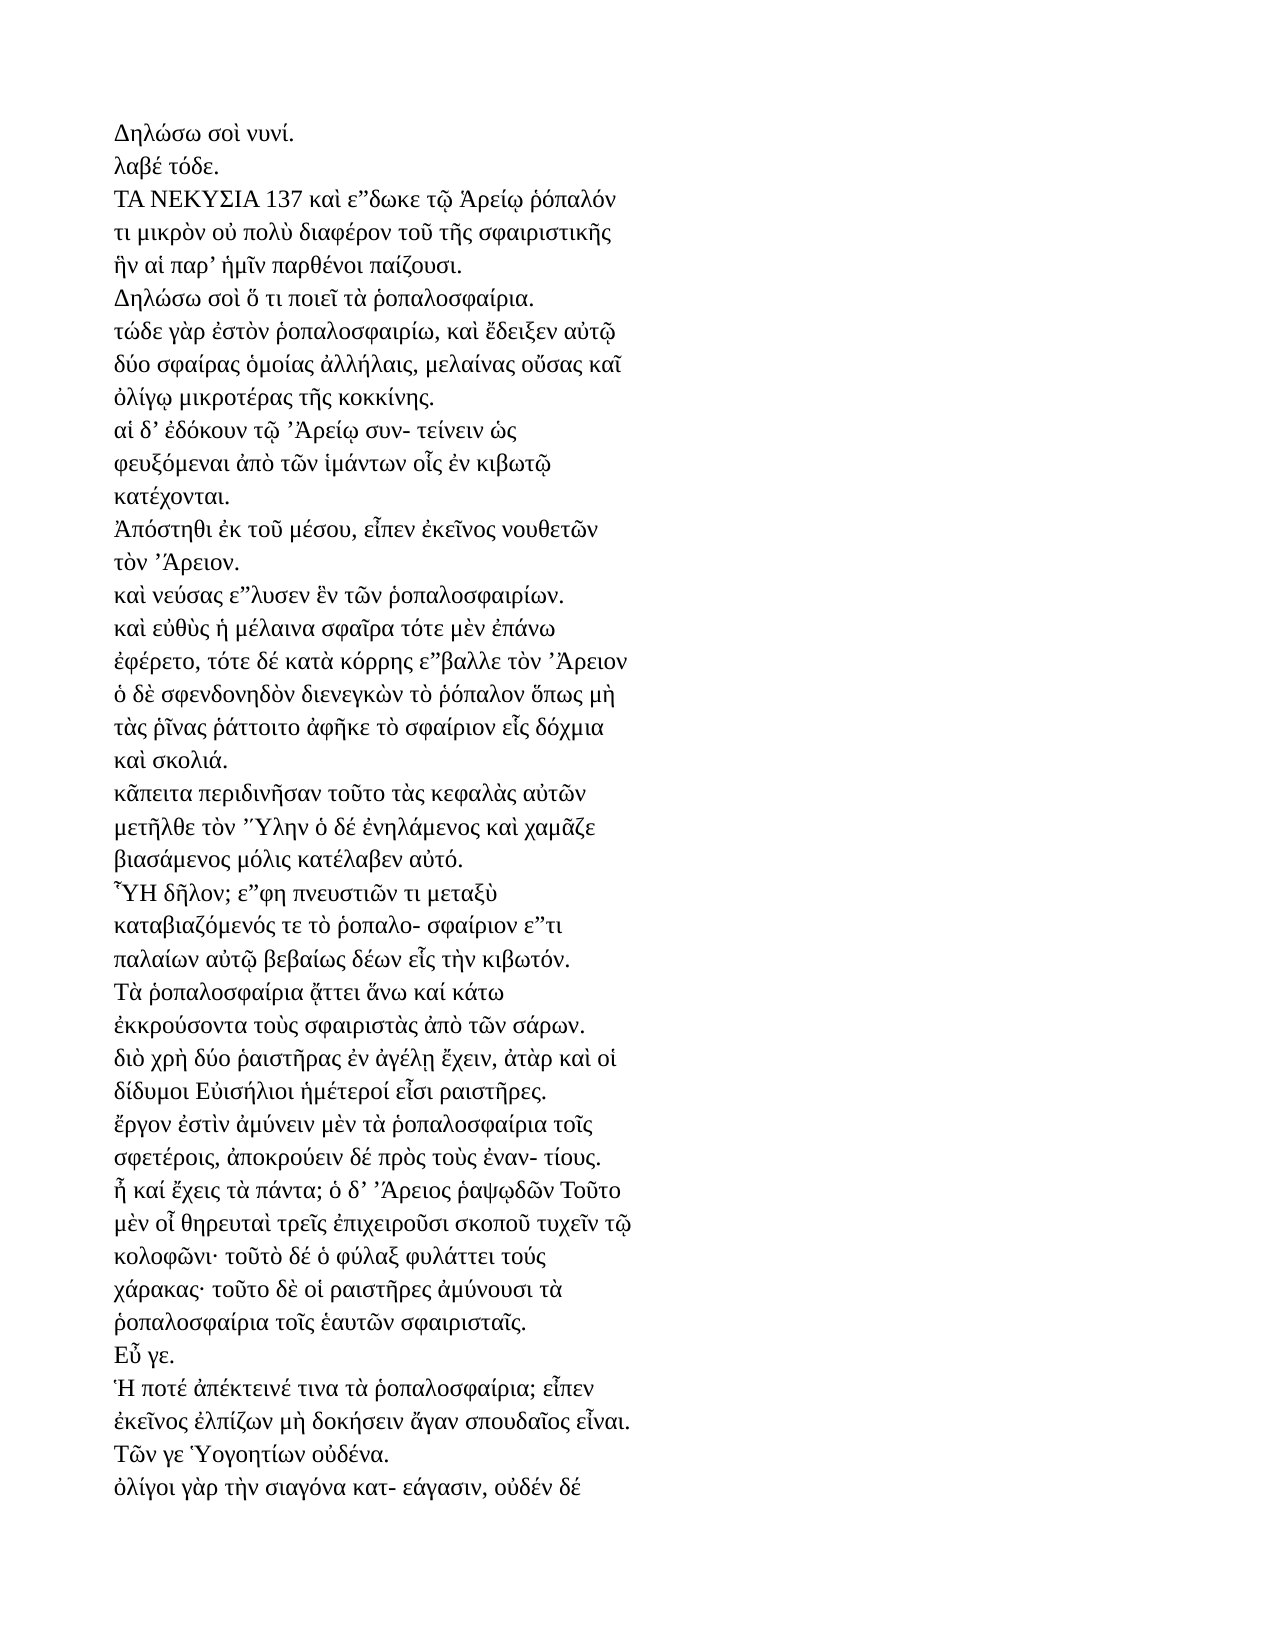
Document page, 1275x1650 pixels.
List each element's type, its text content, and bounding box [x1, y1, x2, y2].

table_cell Δηλώσω σοὶ νυνί. λαβέ τόδε. ΤΑ ΝΕΚΥΣΙΑ 137 καὶ ε”δωκε τῷ Ἁρείῳ ῥόπαλόν τι μικρὸν οὐ πολὺ διαφέρον τοῦ τῆς σφαιριστικῆς ἣν αἱ παρ’ ἡμῖν παρθένοι παίζουσι. Δηλώσω σοὶ ὅ τι ποιεῖ τὰ ῥοπαλοσφαίρια. τώδε γὰρ ἐστὸν ῥοπαλοσφαιρίω, καὶ ἔδειξεν αὐτῷ δύο σφαίρας ὁμοίας ἀλλήλαις, μελαίνας οὔσας καῖ ὀλίγῳ μικροτέρας τῆς κοκκίνης. αἱ δ’ ἐδόκουν τῷ ’Ἀρείῳ συν- τείνειν ὡς φευξόμεναι ἀπὸ τῶν ἱμάντων οἷς ἐν κιβωτῷ κατέχονται. Ἀπόστηθι ἐκ τοῦ μέσου, εἶπεν ἐκεῖνος νουθετῶν τὸν ’Άρειον. καὶ νεύσας ε”λυσεν ἓν τῶν ῥοπαλοσφαιρίων. καὶ εὐθὺς ἡ μέλαινα σφαῖρα τότε μὲν ἐπάνω ἐφέρετο, τότε δέ κατὰ κόρρης ε”βαλλε τὸν ’Ἀρειον ὁ δὲ σφενδονηδὸν διενεγκὼν τὸ ῥόπαλον ὅπως μὴ τὰς ῥῖνας ῥάττοιτο ἀφῆκε τὸ σφαίριον εἷς δόχμια καὶ σκολιά. κᾶπειτα περιδινῆσαν τοῦτο τὰς κεφαλὰς αὐτῶν μετῆλθε τὸν ’Ύλην ὁ δέ ἐνηλάμενος καὶ χαμᾶζε βιασάμενος μόλις κατέλαβεν αὐτό. ὟΗ δῆλον; ε”φη πνευστιῶν τι μεταξὺ καταβιαζόμενός τε τὸ ῥοπαλο- σφαίριον ε”τι παλαίων αὐτῷ βεβαίως δέων εἷς τὴν κιβωτόν. Τὰ ῥοπαλοσφαίρια ᾄττει ἅνω καί κάτω ἐκκρούσοντα τοὺς σφαιριστὰς ἀπὸ τῶν σάρων. διὸ χρὴ δύο ῥαιστῆρας ἐν ἀγέλῃ ἔχειν, ἀτὰρ καὶ οἱ δίδυμοι Εὐισήλιοι ἡμέτεροί εἶσι ραιστῆρες. ἔργον ἐστὶν ἀμύνειν μὲν τὰ ῥοπαλοσφαίρια τοῖς σφετέροις, ἀποκρούειν δέ πρὸς τοὺς ἐναν- τίους. ἦ καί ἔχεις τὰ πάντα; ὁ δ’ ’Άρειος ῥαψῳδῶν Τοῦτο μὲν οἶ θηρευταὶ τρεῖς ἐπιχειροῦσι σκοποῦ τυχεῖν τῷ κολοφῶνι· τοῦτὸ δέ ὁ φύλαξ φυλάττει τούς χάρακας· τοῦτο δὲ οἱ ραιστῆρες ἀμύνουσι τὰ ῥοπαλοσφαίρια τοῖς ἑαυτῶν σφαιρισταῖς. Εὖ γε. Ἡ ποτέ ἀπέκτεινέ τινα τὰ ῥοπαλοσφαίρια; εἶπεν ἐκεῖνος ἐλπίζων μὴ δοκήσειν ἄγαν σπουδαῖος εἶναι. Τῶν γε Ὑογοητίων οὐδένα. ὀλίγοι γὰρ τὴν σιαγόνα κατ- εάγασιν, οὐδέν δέ [114, 118, 635, 1501]
table_cell [635, 118, 1157, 1501]
